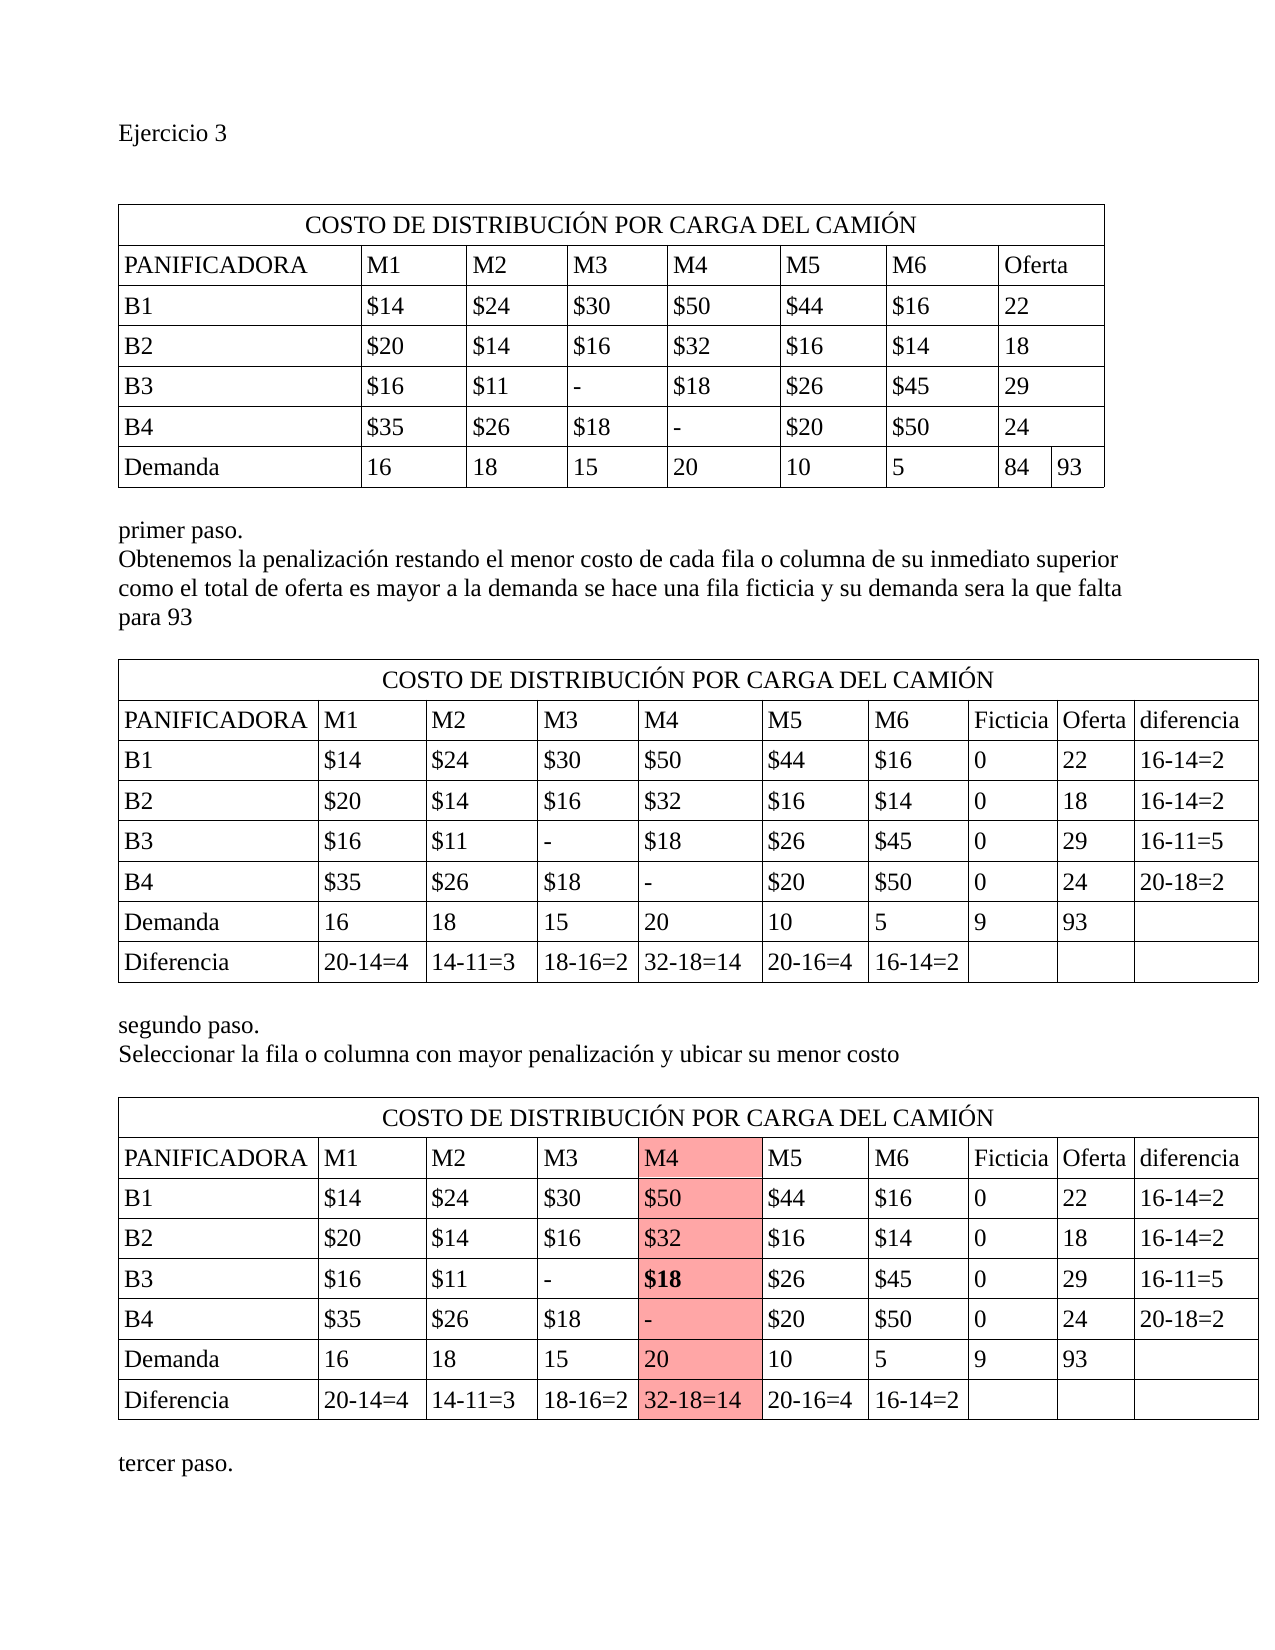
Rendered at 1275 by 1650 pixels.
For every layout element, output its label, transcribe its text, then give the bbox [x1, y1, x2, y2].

table_cell Oferta [999, 246, 1104, 285]
table_cell 18 [1058, 1219, 1134, 1258]
table_cell 16-11=5 [1135, 821, 1258, 861]
table_cell $18 [668, 367, 780, 406]
table_cell M3 [538, 701, 638, 740]
table_cell $44 [763, 1179, 868, 1218]
table_cell 5 [869, 1340, 968, 1379]
table_cell 16-14=2 [869, 942, 968, 982]
table_cell $50 [887, 407, 998, 446]
table_cell $16 [538, 781, 638, 820]
table_cell 0 [969, 1179, 1057, 1218]
table_cell $26 [467, 407, 567, 446]
table_cell $20 [763, 1299, 868, 1339]
table_cell [1135, 1380, 1258, 1419]
table_cell 16-14=2 [1135, 781, 1258, 820]
table_cell 29 [1058, 1259, 1134, 1298]
table_cell M3 [538, 1138, 638, 1177]
table_cell M4 [639, 1138, 762, 1177]
table_cell 0 [969, 741, 1057, 780]
table_cell $24 [427, 741, 537, 780]
table_cell $16 [869, 1179, 968, 1218]
table_cell $14 [887, 326, 998, 366]
table_cell [1135, 902, 1258, 941]
table_cell [969, 942, 1057, 982]
table_cell $24 [427, 1179, 537, 1218]
text primer paso. [118, 515, 1157, 544]
table_cell $20 [319, 1219, 426, 1258]
text como el total de oferta es mayor a la demanda se hace una fila ficticia y su demanda sera la que falta para 93 [118, 573, 1157, 630]
table_cell $26 [781, 367, 886, 406]
table_cell 14-11=3 [427, 1380, 537, 1419]
table_cell $45 [869, 821, 968, 861]
table_cell $26 [427, 1299, 537, 1339]
table_cell 16-14=2 [1135, 1179, 1258, 1218]
table_cell 15 [568, 447, 667, 487]
table_cell 32-18=14 [639, 942, 762, 982]
table_cell $32 [639, 781, 762, 820]
table_cell - [538, 821, 638, 861]
table_cell 16-14=2 [1135, 741, 1258, 780]
table_cell 16 [319, 1340, 426, 1379]
table_cell Ficticia [969, 701, 1057, 740]
table_cell [1058, 1380, 1134, 1419]
text Ejercicio 3 [118, 118, 1157, 147]
table_cell [1135, 942, 1258, 982]
table_cell $24 [467, 286, 567, 325]
table_cell $16 [538, 1219, 638, 1258]
table_cell 93 [1052, 447, 1104, 487]
table_cell B2 [119, 781, 318, 820]
table_cell $14 [319, 741, 426, 780]
table_cell 20 [668, 447, 780, 487]
table_cell $14 [319, 1179, 426, 1218]
table_cell 20-18=2 [1135, 862, 1258, 901]
table_cell M3 [568, 246, 667, 285]
table_cell PANIFICADORA [119, 701, 318, 740]
table_cell 5 [887, 447, 998, 487]
table_cell $11 [427, 1259, 537, 1298]
table_cell $44 [781, 286, 886, 325]
table_cell $30 [568, 286, 667, 325]
table_cell M5 [763, 701, 868, 740]
table_cell M2 [427, 1138, 537, 1177]
table_cell 16-11=5 [1135, 1259, 1258, 1298]
table_cell 0 [969, 821, 1057, 861]
table_cell 20 [639, 1340, 762, 1379]
table_cell $14 [427, 1219, 537, 1258]
table_cell Ficticia [969, 1138, 1057, 1177]
table_cell $45 [887, 367, 998, 406]
table_cell $16 [763, 1219, 868, 1258]
table_cell M4 [668, 246, 780, 285]
table_cell Demanda [119, 1340, 318, 1379]
table_cell $35 [362, 407, 466, 446]
table_cell M5 [781, 246, 886, 285]
table_cell M4 [639, 701, 762, 740]
table_cell 18 [427, 1340, 537, 1379]
table_cell 16-14=2 [869, 1380, 968, 1419]
table_cell 93 [1058, 902, 1134, 941]
table_cell 16 [362, 447, 466, 487]
table_cell $20 [781, 407, 886, 446]
table_cell - [639, 1299, 762, 1339]
table_cell Oferta [1058, 1138, 1134, 1177]
table_cell $14 [869, 781, 968, 820]
table_cell 0 [969, 1219, 1057, 1258]
table_cell 29 [999, 367, 1104, 406]
table_cell M6 [887, 246, 998, 285]
table_cell M1 [319, 1138, 426, 1177]
table_cell $50 [869, 1299, 968, 1339]
table_cell $18 [568, 407, 667, 446]
table_cell 29 [1058, 821, 1134, 861]
table_cell [969, 1380, 1057, 1419]
table_cell $16 [781, 326, 886, 366]
table_cell $18 [538, 862, 638, 901]
table_cell $50 [869, 862, 968, 901]
table_cell $45 [869, 1259, 968, 1298]
table_cell $18 [538, 1299, 638, 1339]
table_cell 22 [1058, 741, 1134, 780]
table_cell $14 [467, 326, 567, 366]
table_cell B4 [119, 862, 318, 901]
table_cell 20-14=4 [319, 942, 426, 982]
table_cell 5 [869, 902, 968, 941]
table_cell 18 [1058, 781, 1134, 820]
table_cell 9 [969, 902, 1057, 941]
table_cell $44 [763, 741, 868, 780]
table_cell B4 [119, 407, 361, 446]
table_cell Diferencia [119, 1380, 318, 1419]
table_cell Diferencia [119, 942, 318, 982]
table_cell M5 [763, 1138, 868, 1177]
table_cell $14 [427, 781, 537, 820]
table_cell M1 [362, 246, 466, 285]
table_cell $50 [639, 1179, 762, 1218]
table_cell $30 [538, 1179, 638, 1218]
table_cell $16 [319, 821, 426, 861]
table_cell Oferta [1058, 701, 1134, 740]
table_cell 9 [969, 1340, 1057, 1379]
table_cell $20 [763, 862, 868, 901]
table_cell M2 [427, 701, 537, 740]
table_cell $50 [639, 741, 762, 780]
table_cell 20-18=2 [1135, 1299, 1258, 1339]
table_cell M1 [319, 701, 426, 740]
table_cell 0 [969, 781, 1057, 820]
table_cell $18 [639, 1259, 762, 1298]
table_cell 20-16=4 [763, 1380, 868, 1419]
table_cell 14-11=3 [427, 942, 537, 982]
table_cell $26 [763, 821, 868, 861]
table_cell $16 [763, 781, 868, 820]
table_cell 24 [999, 407, 1104, 446]
table_cell 84 [999, 447, 1051, 487]
table_header COSTO DE DISTRIBUCIÓN POR CARGA DEL CAMIÓN [119, 205, 1104, 245]
text tercer paso. [118, 1448, 1157, 1477]
table_cell 18 [999, 326, 1104, 366]
table_cell $50 [668, 286, 780, 325]
table_cell B2 [119, 326, 361, 366]
text Obtenemos la penalización restando el menor costo de cada fila o columna de su inmediato superior [118, 544, 1157, 573]
table_cell [1058, 942, 1134, 982]
table_cell $32 [668, 326, 780, 366]
table_cell 10 [781, 447, 886, 487]
table_cell - [538, 1259, 638, 1298]
table_cell $32 [639, 1219, 762, 1258]
table_cell 0 [969, 1259, 1057, 1298]
table_cell $16 [887, 286, 998, 325]
table_cell B1 [119, 741, 318, 780]
table_cell Demanda [119, 447, 361, 487]
table_cell 20 [639, 902, 762, 941]
table_cell diferencia [1135, 1138, 1258, 1177]
table_cell PANIFICADORA [119, 246, 361, 285]
table_cell 16-14=2 [1135, 1219, 1258, 1258]
table_cell M6 [869, 1138, 968, 1177]
table_cell 24 [1058, 862, 1134, 901]
table_cell B3 [119, 821, 318, 861]
table_cell - [668, 407, 780, 446]
table_cell - [568, 367, 667, 406]
table_cell 22 [999, 286, 1104, 325]
table_cell PANIFICADORA [119, 1138, 318, 1177]
table_cell $26 [427, 862, 537, 901]
table_cell 18 [467, 447, 567, 487]
table_header COSTO DE DISTRIBUCIÓN POR CARGA DEL CAMIÓN [119, 660, 1258, 699]
table_cell 0 [969, 862, 1057, 901]
table_cell 20-16=4 [763, 942, 868, 982]
table_cell $16 [319, 1259, 426, 1298]
table_cell B1 [119, 286, 361, 325]
table_cell 18-16=2 [538, 942, 638, 982]
table_cell 16 [319, 902, 426, 941]
table_cell 0 [969, 1299, 1057, 1339]
table_cell $35 [319, 862, 426, 901]
table_cell $14 [869, 1219, 968, 1258]
table_cell 18-16=2 [538, 1380, 638, 1419]
table_cell $26 [763, 1259, 868, 1298]
table_cell $14 [362, 286, 466, 325]
table_cell 20-14=4 [319, 1380, 426, 1419]
table_cell 22 [1058, 1179, 1134, 1218]
table_cell 24 [1058, 1299, 1134, 1339]
table_cell B4 [119, 1299, 318, 1339]
table_cell Demanda [119, 902, 318, 941]
table_cell $35 [319, 1299, 426, 1339]
table_cell - [639, 862, 762, 901]
table_cell $18 [639, 821, 762, 861]
table_cell M6 [869, 701, 968, 740]
table_cell B2 [119, 1219, 318, 1258]
table_cell 10 [763, 1340, 868, 1379]
table_cell $16 [568, 326, 667, 366]
table_cell 18 [427, 902, 537, 941]
table_cell $20 [362, 326, 466, 366]
table_cell B1 [119, 1179, 318, 1218]
text segundo paso. [118, 1011, 1157, 1039]
table_cell $20 [319, 781, 426, 820]
table_cell 32-18=14 [639, 1380, 762, 1419]
table_cell B3 [119, 1259, 318, 1298]
table_cell $11 [427, 821, 537, 861]
table_header COSTO DE DISTRIBUCIÓN POR CARGA DEL CAMIÓN [119, 1098, 1258, 1137]
table_cell [1135, 1340, 1258, 1379]
table_cell $30 [538, 741, 638, 780]
text Seleccionar la fila o columna con mayor penalización y ubicar su menor costo [118, 1039, 1157, 1068]
table_cell $16 [362, 367, 466, 406]
table_cell 15 [538, 902, 638, 941]
table_cell M2 [467, 246, 567, 285]
table_cell $11 [467, 367, 567, 406]
table_cell B3 [119, 367, 361, 406]
table_cell 93 [1058, 1340, 1134, 1379]
table_cell 15 [538, 1340, 638, 1379]
table_cell diferencia [1135, 701, 1258, 740]
table_cell $16 [869, 741, 968, 780]
table_cell 10 [763, 902, 868, 941]
